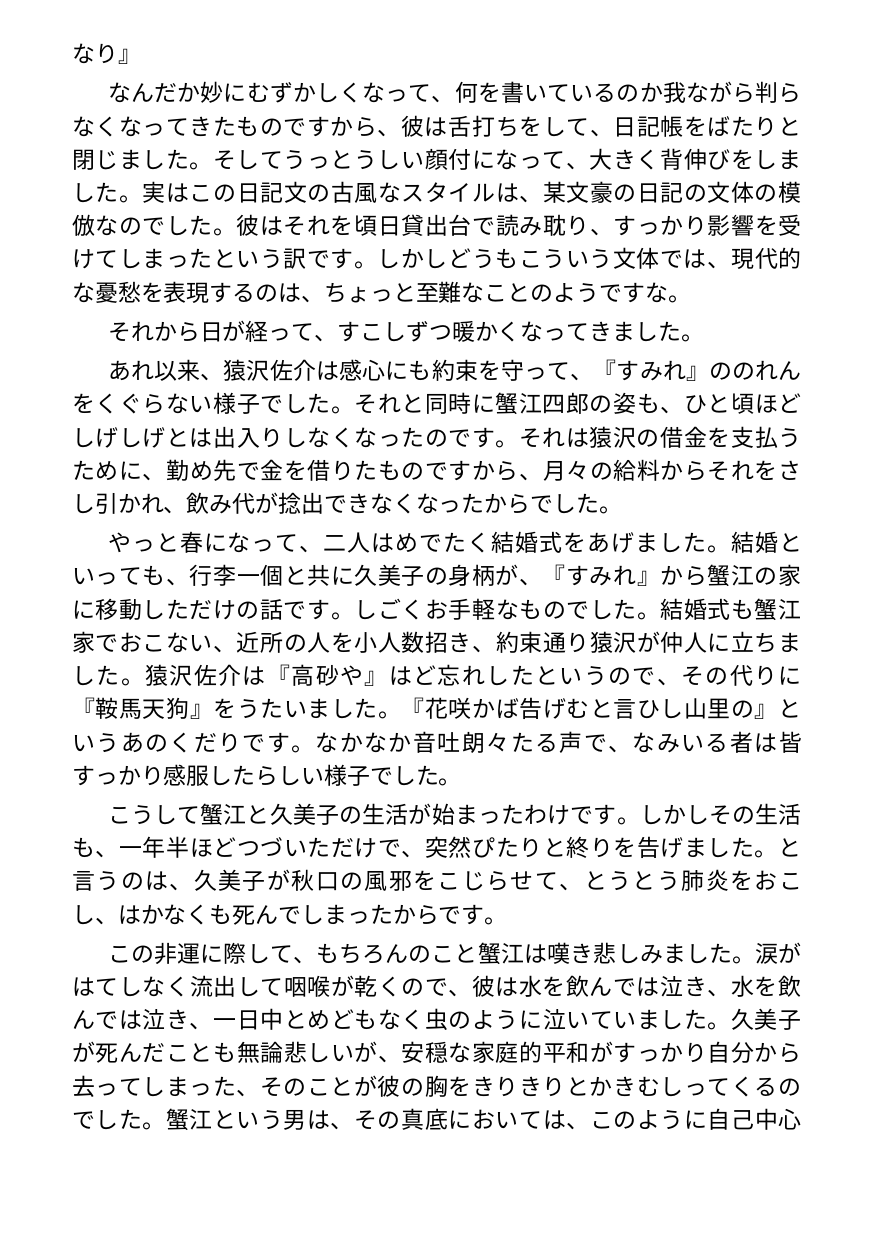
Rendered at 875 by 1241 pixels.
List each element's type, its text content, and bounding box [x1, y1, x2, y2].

text あれ以来、猿沢佐介は感心にも約束を守って、『すみれ』ののれんをくぐらない様子でした。それと同時に蟹江四郎の姿も、ひと頃ほどしげしげとは出入りしなくなったのです。それは猿沢の借金を支払うために、勤め先で金を借りたものですから、月々の給料からそれをさし引かれ、飲み代が捻出できなくなったからでした。 [72, 353, 802, 519]
text なり』 [72, 36, 802, 69]
text やっと春になって、二人はめでたく結婚式をあげました。結婚といっても、行李一個と共に久美子の身柄が、『すみれ』から蟹江の家に移動しただけの話です。しごくお手軽なものでした。結婚式も蟹江家でおこない、近所の人を小人数招き、約束通り猿沢が仲人に立ちました。猿沢佐介は『高砂や』はど忘れしたというので、その代りに『鞍馬天狗』をうたいました。『花咲かば告げむと言ひし山里の』というあのくだりです。なかなか音吐朗々たる声で、なみいる者は皆すっかり感服したらしい様子でした。 [72, 525, 802, 791]
text それから日が経って、すこしずつ暖かくなってきました。 [72, 314, 802, 347]
text なんだか妙にむずかしくなって、何を書いているのか我ながら判らなくなってきたものですから、彼は舌打ちをして、日記帳をばたりと閉じました。そしてうっとうしい顔付になって、大きく背伸びをしました。実はこの日記文の古風なスタイルは、某文豪の日記の文体の模倣なのでした。彼はそれを頃日貸出台で読み耽り、すっかり影響を受けてしまったという訳です。しかしどうもこういう文体では、現代的な憂愁を表現するのは、ちょっと至難なことのようですな。 [72, 75, 802, 308]
text こうして蟹江と久美子の生活が始まったわけです。しかしその生活も、一年半ほどつづいただけで、突然ぴたりと終りを告げました。と言うのは、久美子が秋口の風邪をこじらせて、とうとう肺炎をおこし、はかなくも死んでしまったからです。 [72, 797, 802, 930]
text この非運に際して、もちろんのこと蟹江は嘆き悲しみました。涙がはてしなく流出して咽喉が乾くので、彼は水を飲んでは泣き、水を飲んでは泣き、一日中とめどもなく虫のように泣いていました。久美子が死んだことも無論悲しいが、安穏な家庭的平和がすっかり自分から去ってしまった、そのことが彼の胸をきりきりとかきむしってくるのでした。蟹江という男は、その真底においては、このように自己中心 [72, 936, 802, 1135]
